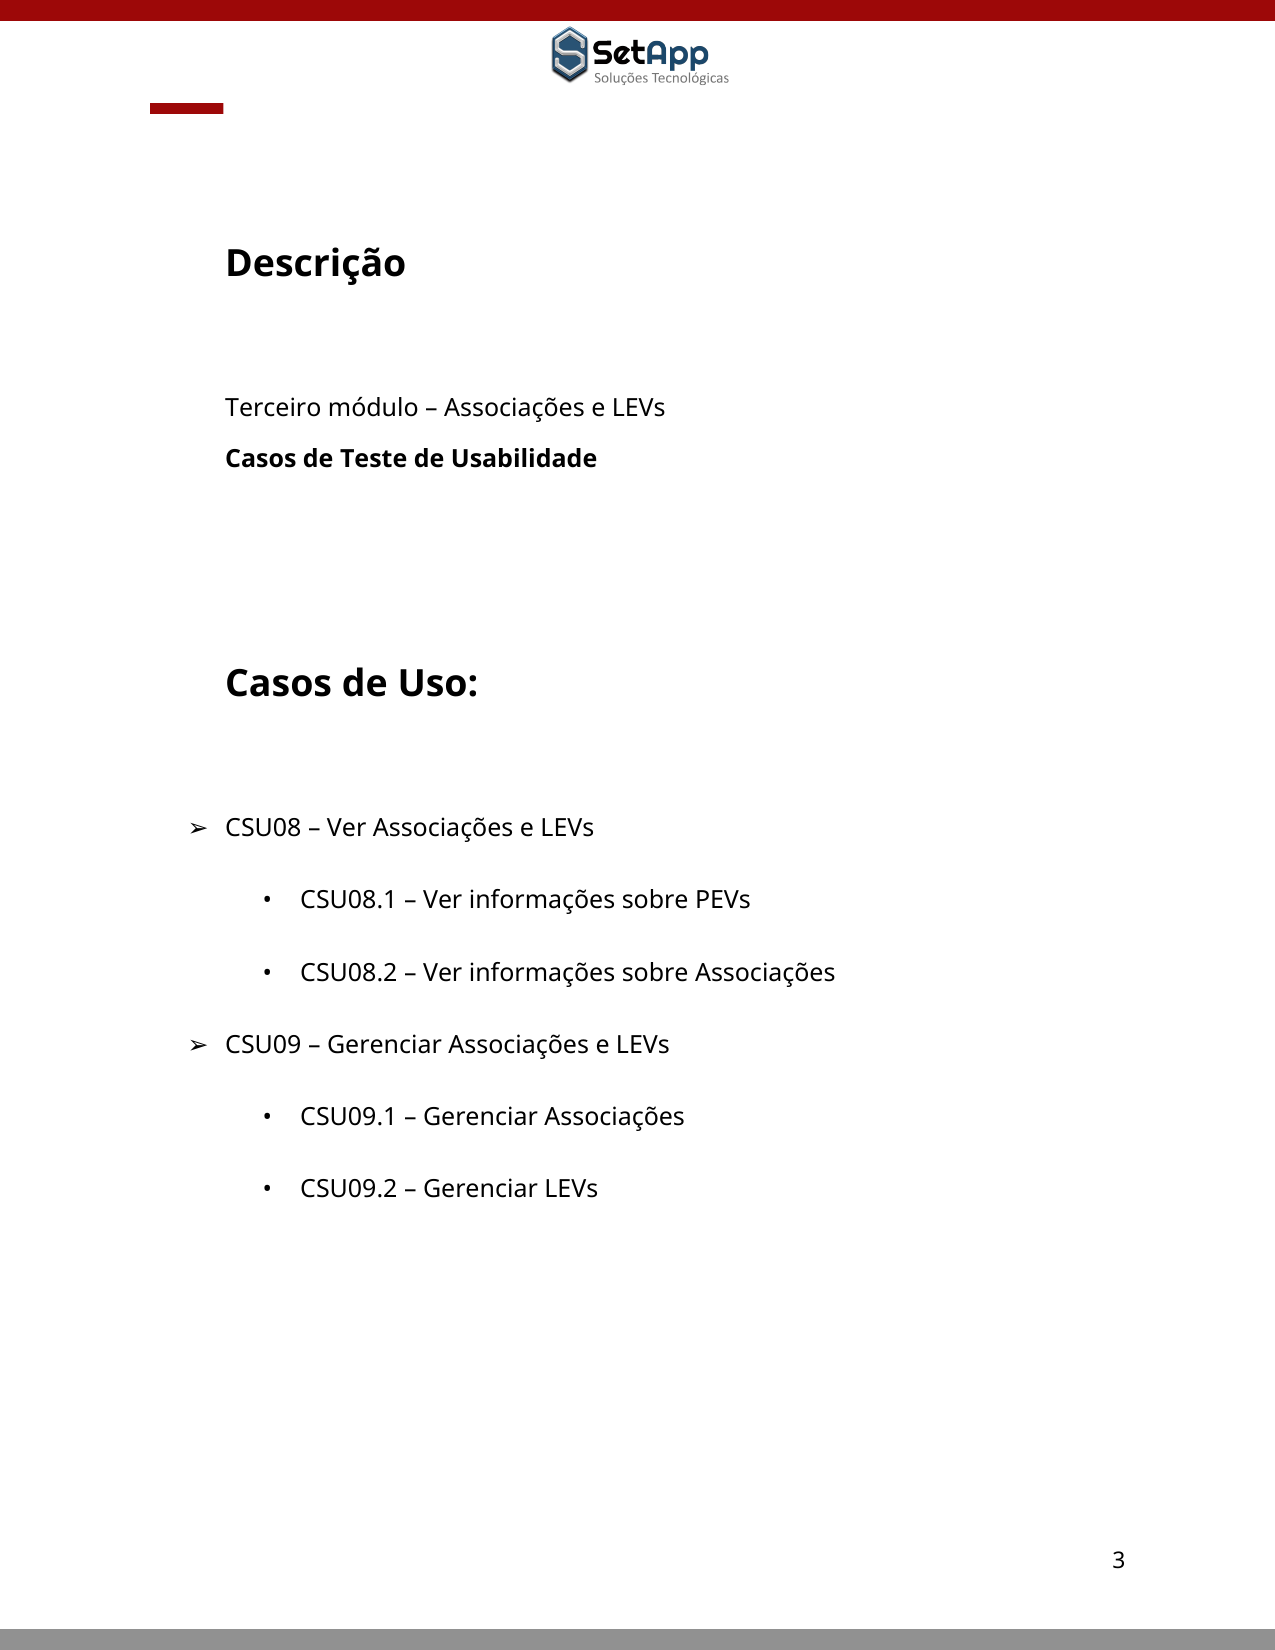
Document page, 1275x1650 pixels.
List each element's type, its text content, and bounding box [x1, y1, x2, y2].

list Descrição [150, 236, 1125, 364]
picture [545, 25, 730, 88]
list CSU09.1 – Gerenciar Associações [262, 1088, 1125, 1139]
list CSU08.2 – Ver informações sobre Associações [262, 944, 1125, 995]
picture [0, 1629, 1275, 1650]
list Casos de Teste de Usabilidade [150, 440, 1125, 474]
list CSU08.1 – Ver informações sobre PEVs [262, 872, 1125, 923]
list CSU09 – Gerenciar Associações e LEVs [187, 1016, 1125, 1067]
list Casos de Uso: [150, 656, 1125, 707]
list CSU09.2 – Gerenciar LEVs [262, 1160, 1125, 1211]
picture [0, 0, 1275, 21]
list Terceiro módulo – Associações e LEVs [150, 389, 1125, 423]
picture [150, 103, 224, 114]
list CSU08 – Ver Associações e LEVs [187, 800, 1125, 851]
